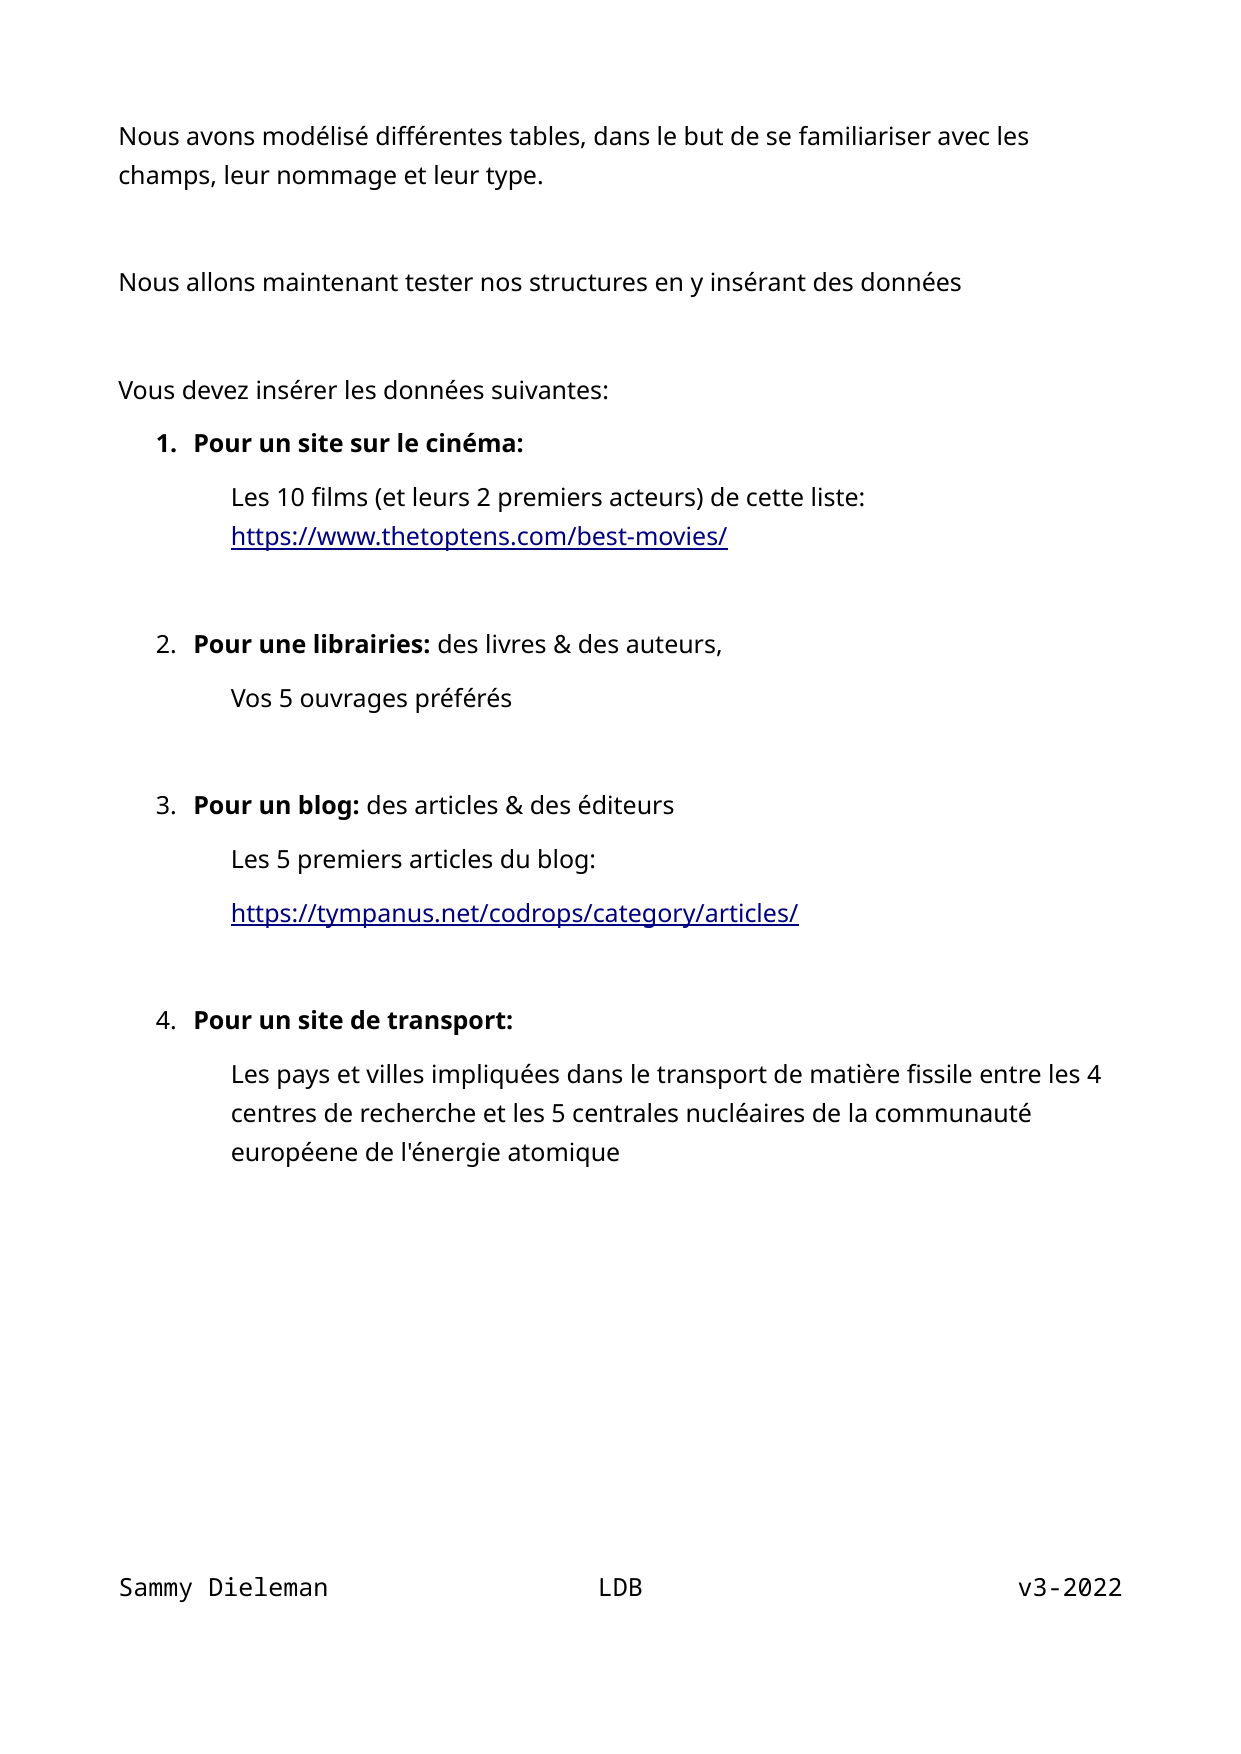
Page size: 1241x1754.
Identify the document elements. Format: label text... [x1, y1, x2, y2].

list Pour un site de transport: [156, 1003, 1122, 1037]
text Nous avons modélisé différentes tables, dans le but de se familiariser avec les champs, leur nommage et leur type. [118, 118, 1122, 191]
text Vous devez insérer les données suivantes: [118, 372, 1122, 406]
list Les pays et villes impliquées dans le transport de matière fissile entre les 4 centres de recherche et les 5 centrales nucléaires de la communauté européene de l'énergie atomique [193, 1056, 1122, 1169]
list Les 5 premiers articles du blog: [193, 841, 1122, 876]
list Pour un blog: des articles & des éditeurs [156, 788, 1122, 822]
list https://tympanus.net/codrops/category/articles/ [193, 895, 1122, 929]
list Les 10 films (et leurs 2 premiers acteurs) de cette liste: https://www.thetoptens.com/best-movies/ [193, 480, 1122, 553]
list Pour une librairies: des livres & des auteurs, [156, 626, 1122, 661]
text Nous allons maintenant tester nos structures en y insérant des données [118, 265, 1122, 299]
list Pour un site sur le cinéma: [156, 426, 1122, 460]
list Vos 5 ouvrages préférés [193, 680, 1122, 714]
